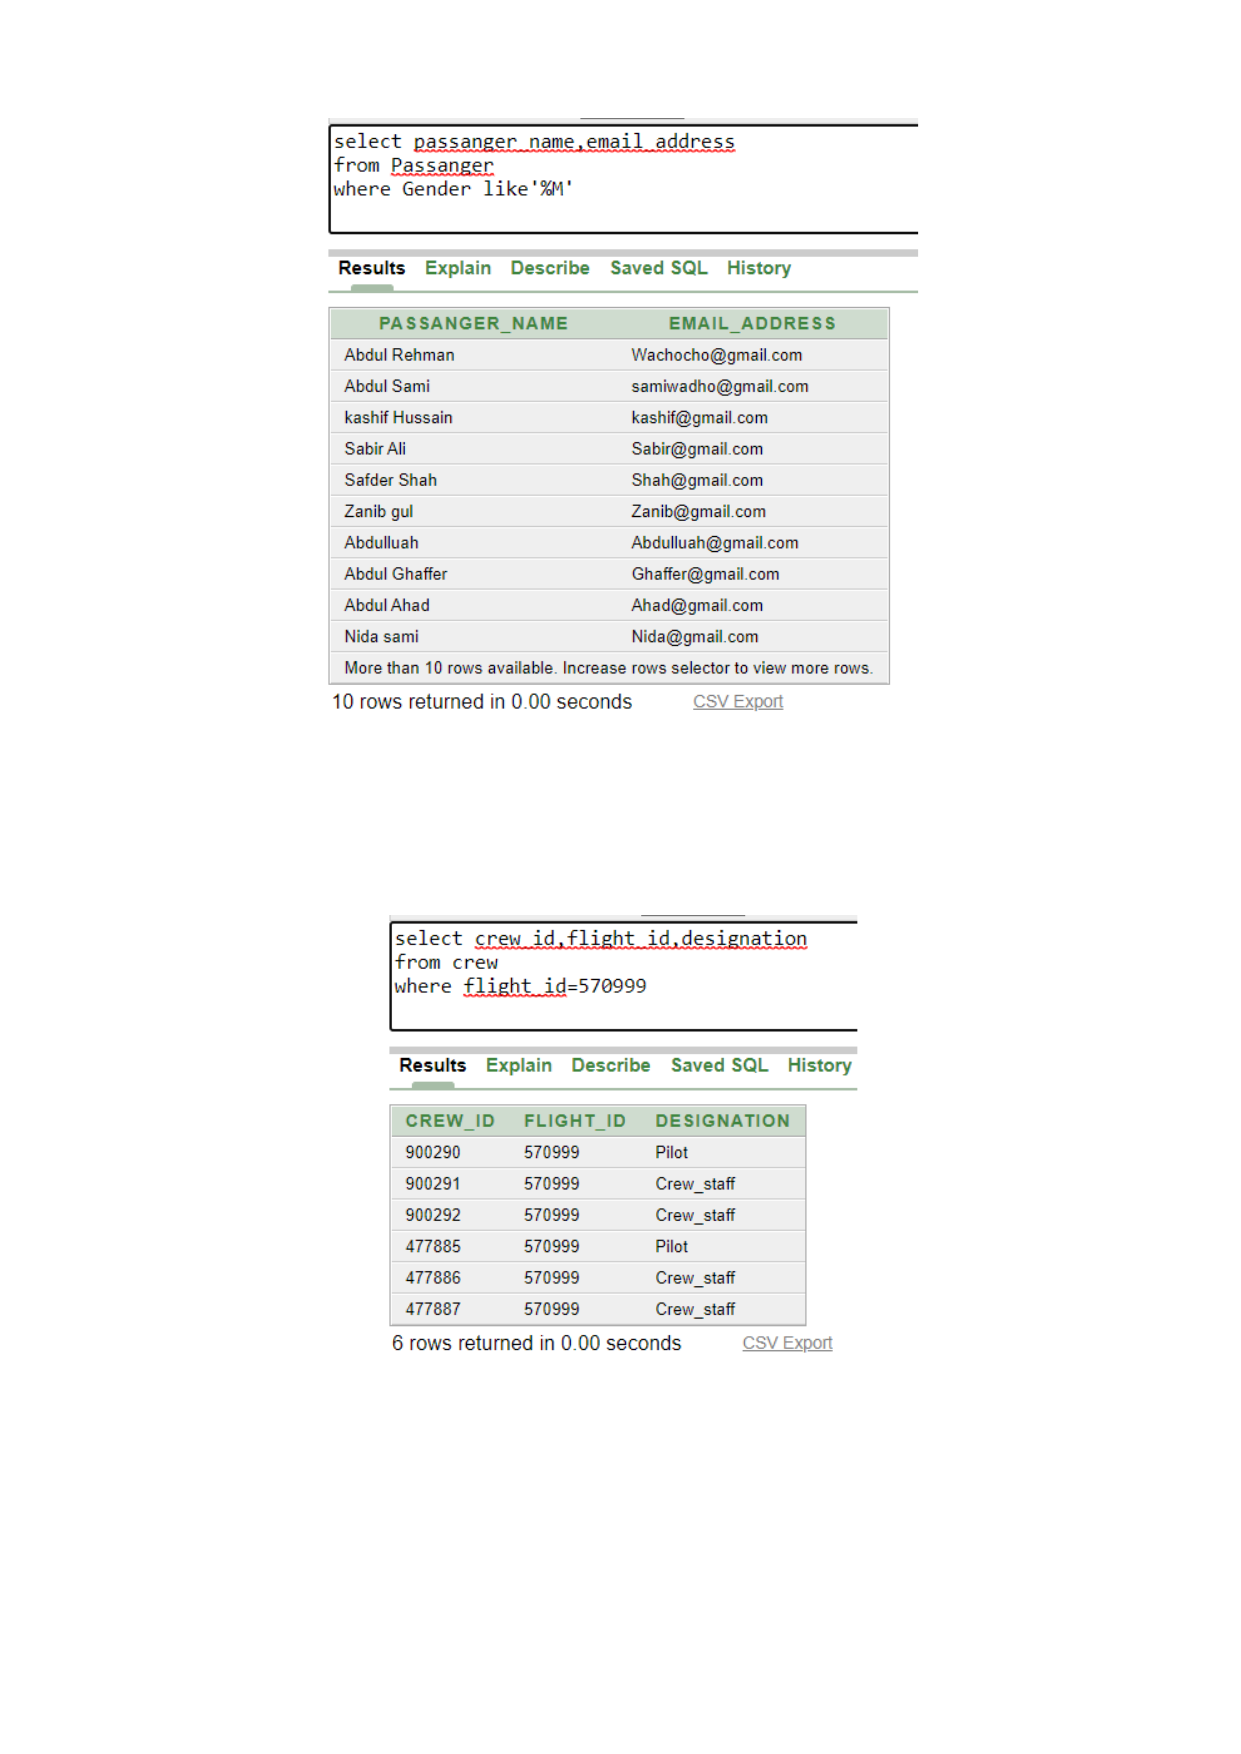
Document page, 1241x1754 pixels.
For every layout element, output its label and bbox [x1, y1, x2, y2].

picture [382, 915, 858, 1359]
picture [322, 118, 919, 715]
